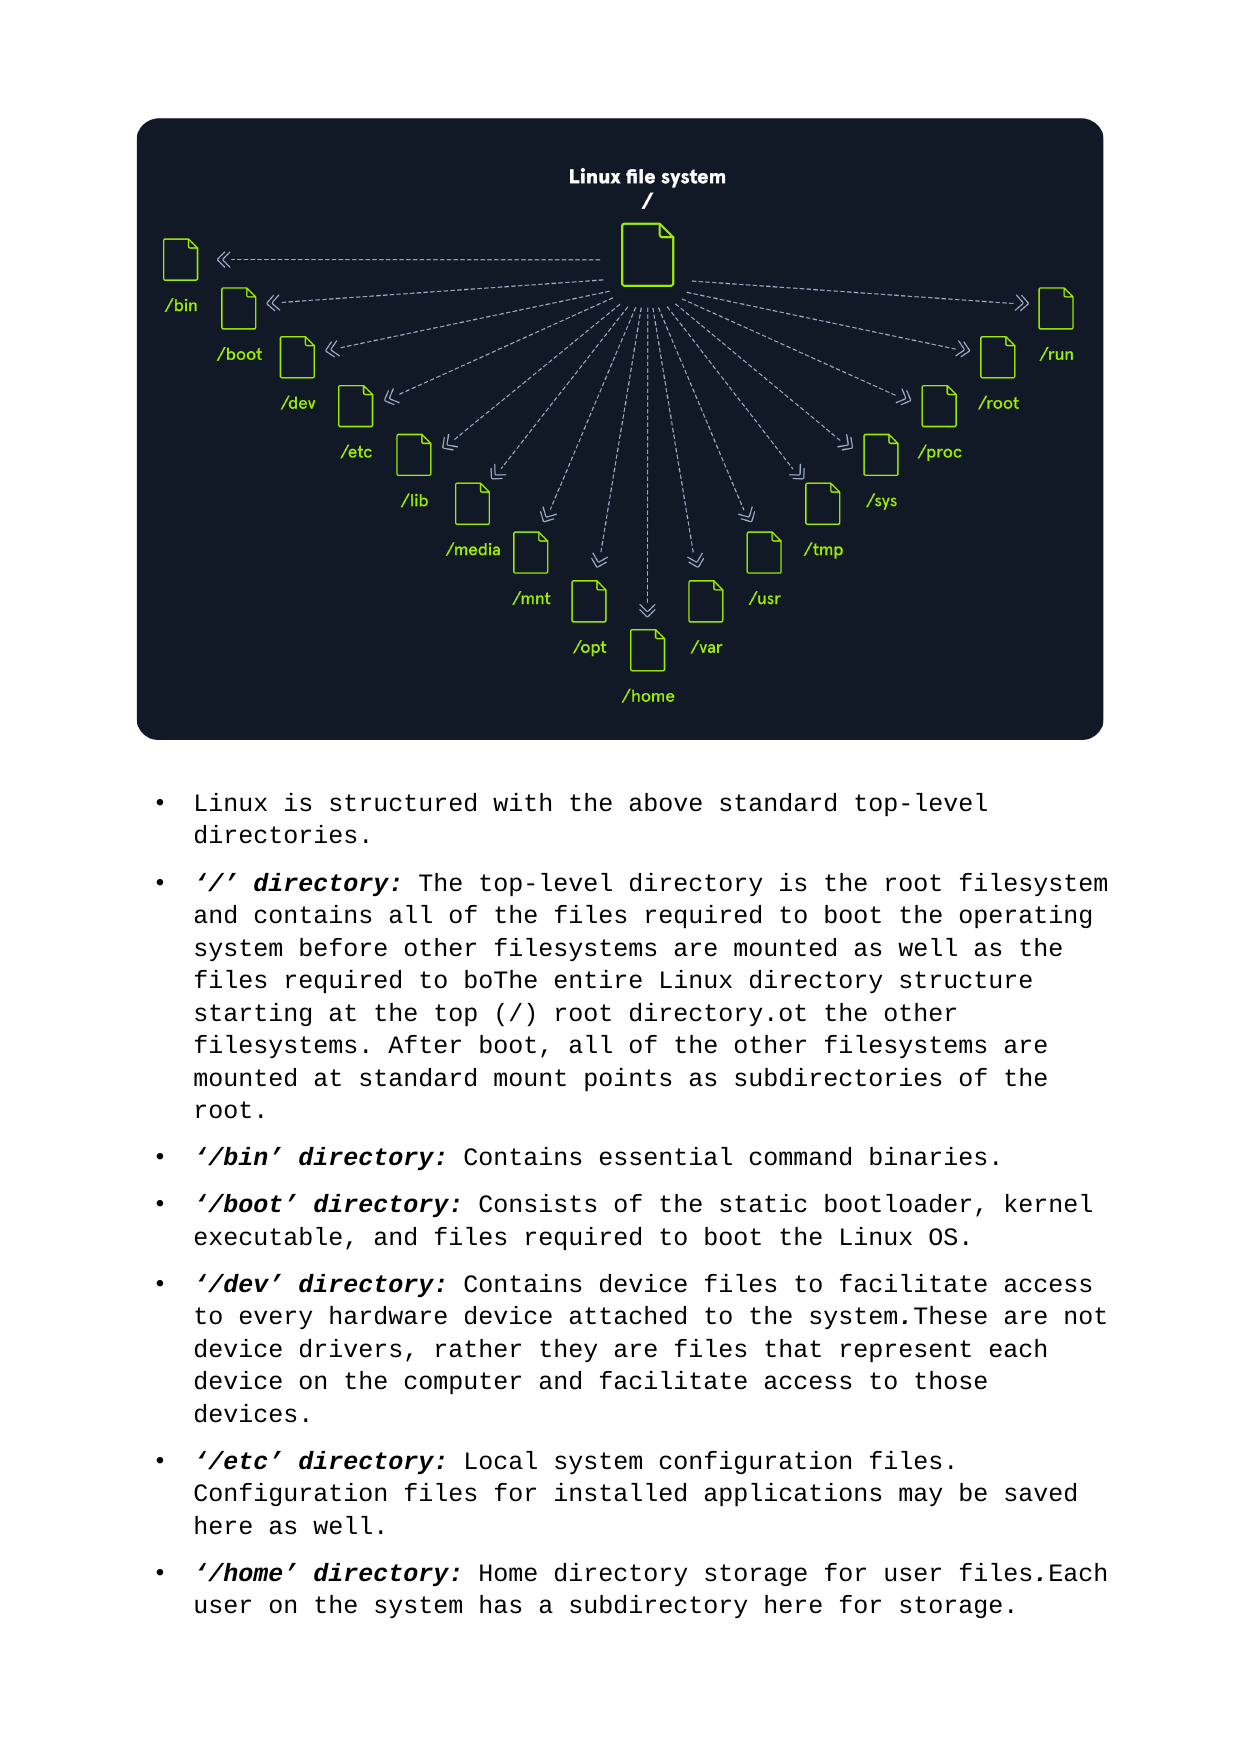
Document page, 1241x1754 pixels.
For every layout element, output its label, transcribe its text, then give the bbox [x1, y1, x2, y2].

list ‘/boot’ directory: Consists of the static bootloader, kernel executable, and files required to boot the Linux OS. [156, 1192, 1122, 1253]
list ‘/dev’ directory: Contains device files to facilitate access to every hardware device attached to the system.These are not device drivers, rather they are files that represent each device on the computer and facilitate access to those devices. [156, 1271, 1122, 1430]
list ‘/bin’ directory: Contains essential command binaries. [156, 1145, 1122, 1173]
list ‘/etc’ directory: Local system configuration files. Configuration files for installed applications may be saved here as well. [156, 1448, 1122, 1542]
list ‘/’ directory: The top-level directory is the root filesystem and contains all of the files required to boot the operating system before other filesystems are mounted as well as the files required to boThe entire Linux directory structure starting at the top (/) root directory.ot the other filesystems. After boot, all of the other filesystems are mounted at standard mount points as subdirectories of the root. [156, 870, 1122, 1126]
list ‘/home’ directory: Home directory storage for user files.Each user on the system has a subdirectory here for storage. [156, 1561, 1122, 1621]
picture [136, 118, 1104, 740]
list Linux is structured with the above standard top-level directories. [156, 791, 1122, 851]
